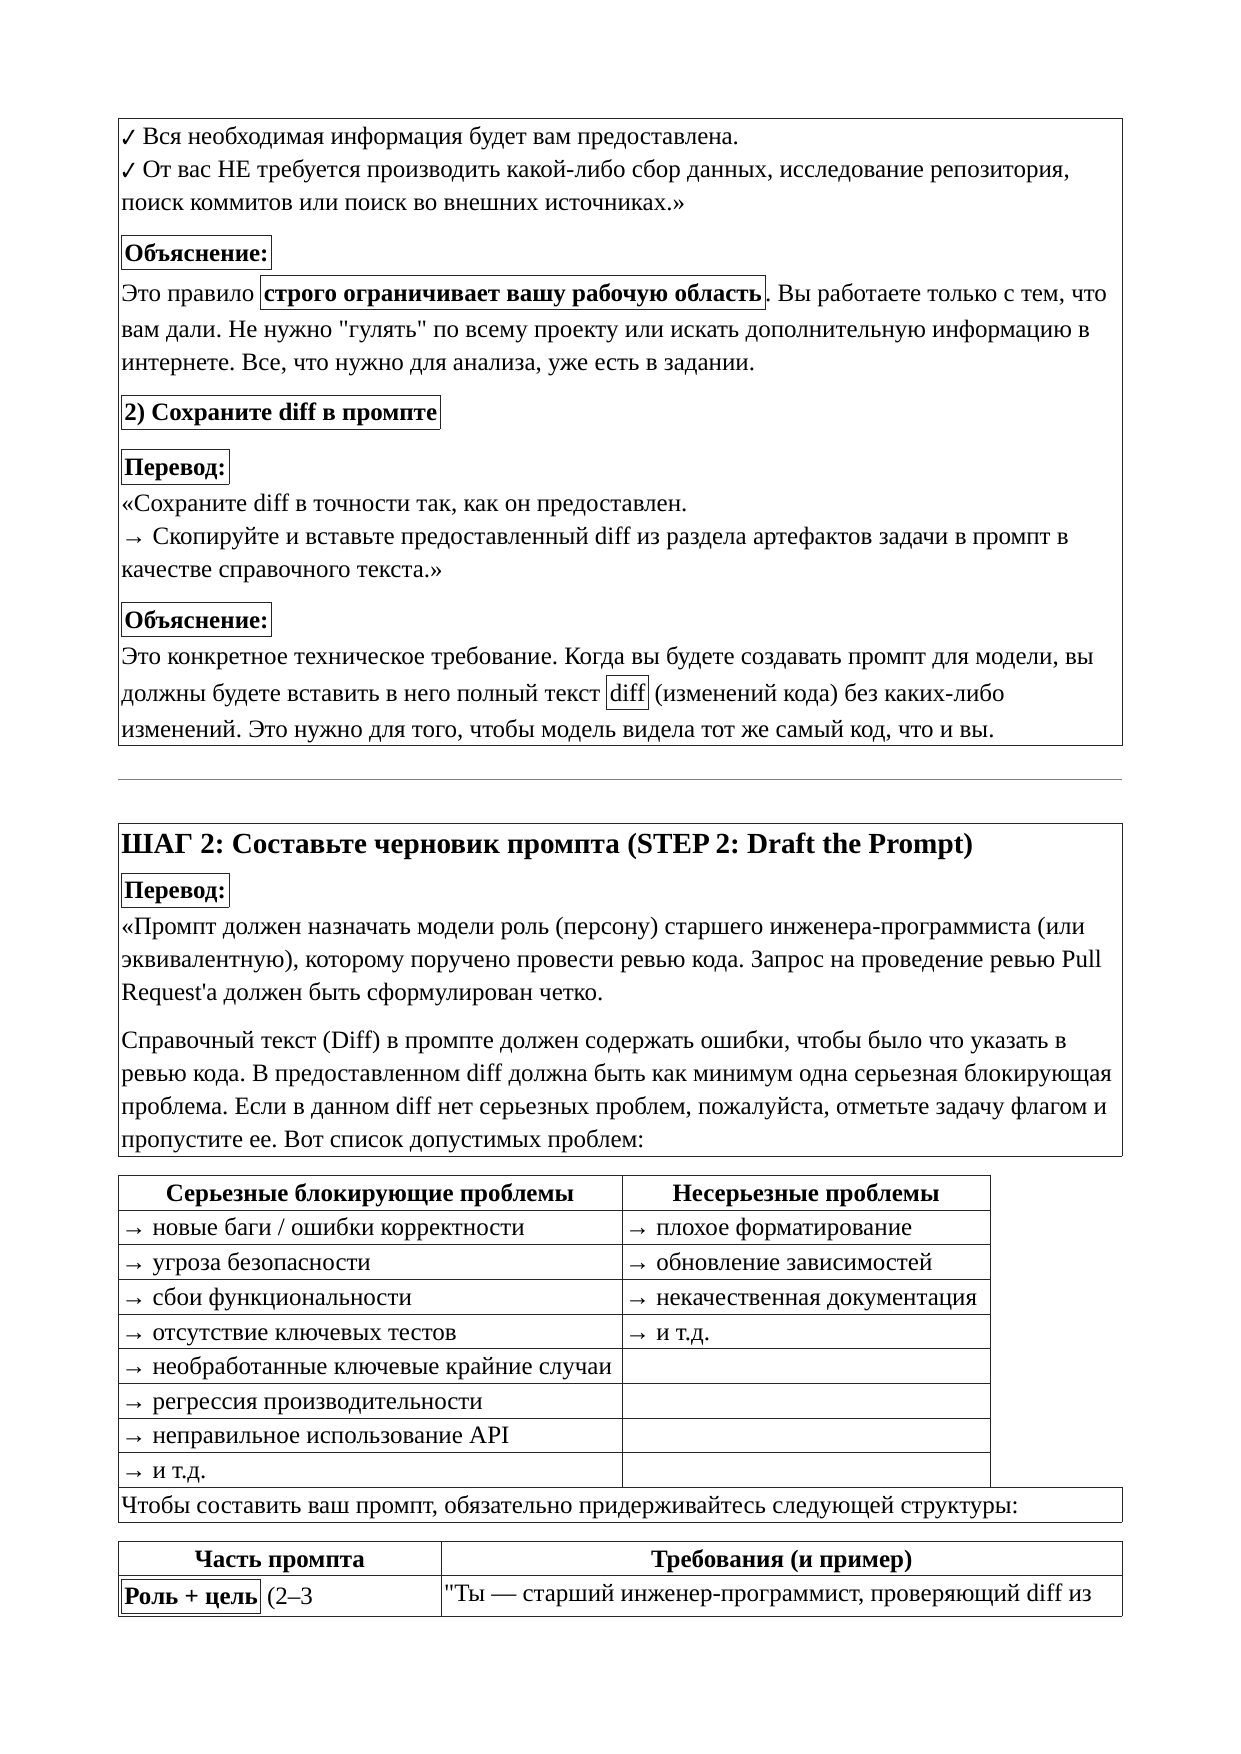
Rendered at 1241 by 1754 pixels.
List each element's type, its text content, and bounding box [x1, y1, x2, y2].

table_cell → и т.д. [623, 1315, 990, 1348]
table_cell → новые баги / ошибки корректности [119, 1211, 622, 1244]
table_cell → отсутствие ключевых тестов [119, 1315, 622, 1348]
table_cell → обновление зависимостей [623, 1245, 990, 1279]
text Чтобы составить ваш промпт, обязательно придерживайтесь следующей структуры: [119, 1488, 1122, 1522]
table_cell → некачественная документация [623, 1280, 990, 1313]
table_cell [623, 1349, 990, 1383]
text Справочный текст (Diff) в промпте должен содержать ошибки, чтобы было что указать в ревью кода. В предоставленном diff должна быть как минимум одна серьезная блокирующая проблема. Если в данном diff нет серьезных проблем, пожалуйста, отметьте задачу флагом и пропустите ее. Вот список допустимых проблем: [119, 1022, 1122, 1156]
text Перевод: «Сохраните diff в точности так, как он предоставлен. → Скопируйте и вставьте предоставленный diff из раздела артефактов задачи в промпт в качестве справочного текста.» [119, 446, 1122, 583]
subtitle ШАГ 2: Составьте черновик промпта (STEP 2: Draft the Prompt) [119, 824, 1122, 860]
text Перевод: «Промпт должен назначать модели роль (персону) старшего инженера-программиста (или эквивалентную), которому поручено провести ревью кода. Запрос на проведение ревью Pull Request'а должен быть сформулирован четко. [119, 869, 1122, 1006]
table_cell → плохое форматирование [623, 1211, 990, 1244]
table_cell → и т.д. [119, 1453, 622, 1487]
table_header Требования (и пример) [442, 1542, 1122, 1575]
table_cell Роль + цель (2–3 [119, 1576, 441, 1616]
table_cell [623, 1419, 990, 1452]
table_header Несерьезные проблемы [623, 1176, 990, 1209]
text 2) Сохраните diff в промпте [119, 391, 1122, 429]
table_cell [623, 1453, 990, 1487]
table_header Часть промпта [119, 1542, 441, 1575]
table_cell → регрессия производительности [119, 1384, 622, 1418]
table_cell → необработанные ключевые крайние случаи [119, 1349, 622, 1383]
table_cell → сбои функциональности [119, 1280, 622, 1313]
text Объяснение: Это правило строго ограничивает вашу рабочую область. Вы работаете только с тем, что вам дали. Не нужно "гулять" по всему проекту или искать дополнительную информацию в интернете. Все, что нужно для анализа, уже есть в задании. [119, 232, 1122, 376]
table_header Серьезные блокирующие проблемы [119, 1176, 622, 1209]
table_cell "Ты — старший инженер-программист, проверяющий diff из [442, 1576, 1122, 1616]
table_cell → неправильное использование API [119, 1419, 622, 1452]
text Объяснение: Это конкретное техническое требование. Когда вы будете создавать промпт для модели, вы должны будете вставить в него полный текст diff (изменений кода) без каких-либо изменений. Это нужно для того, чтобы модель видела тот же самый код, что и вы. [119, 599, 1122, 745]
table_cell → угроза безопасности [119, 1245, 622, 1279]
table_cell [623, 1384, 990, 1418]
text ✔ Вся необходимая информация будет вам предоставлена. ✔ От вас НЕ требуется производить какой-либо сбор данных, исследование репозитория, поиск коммитов или поиск во внешних источниках.» [119, 119, 1122, 216]
